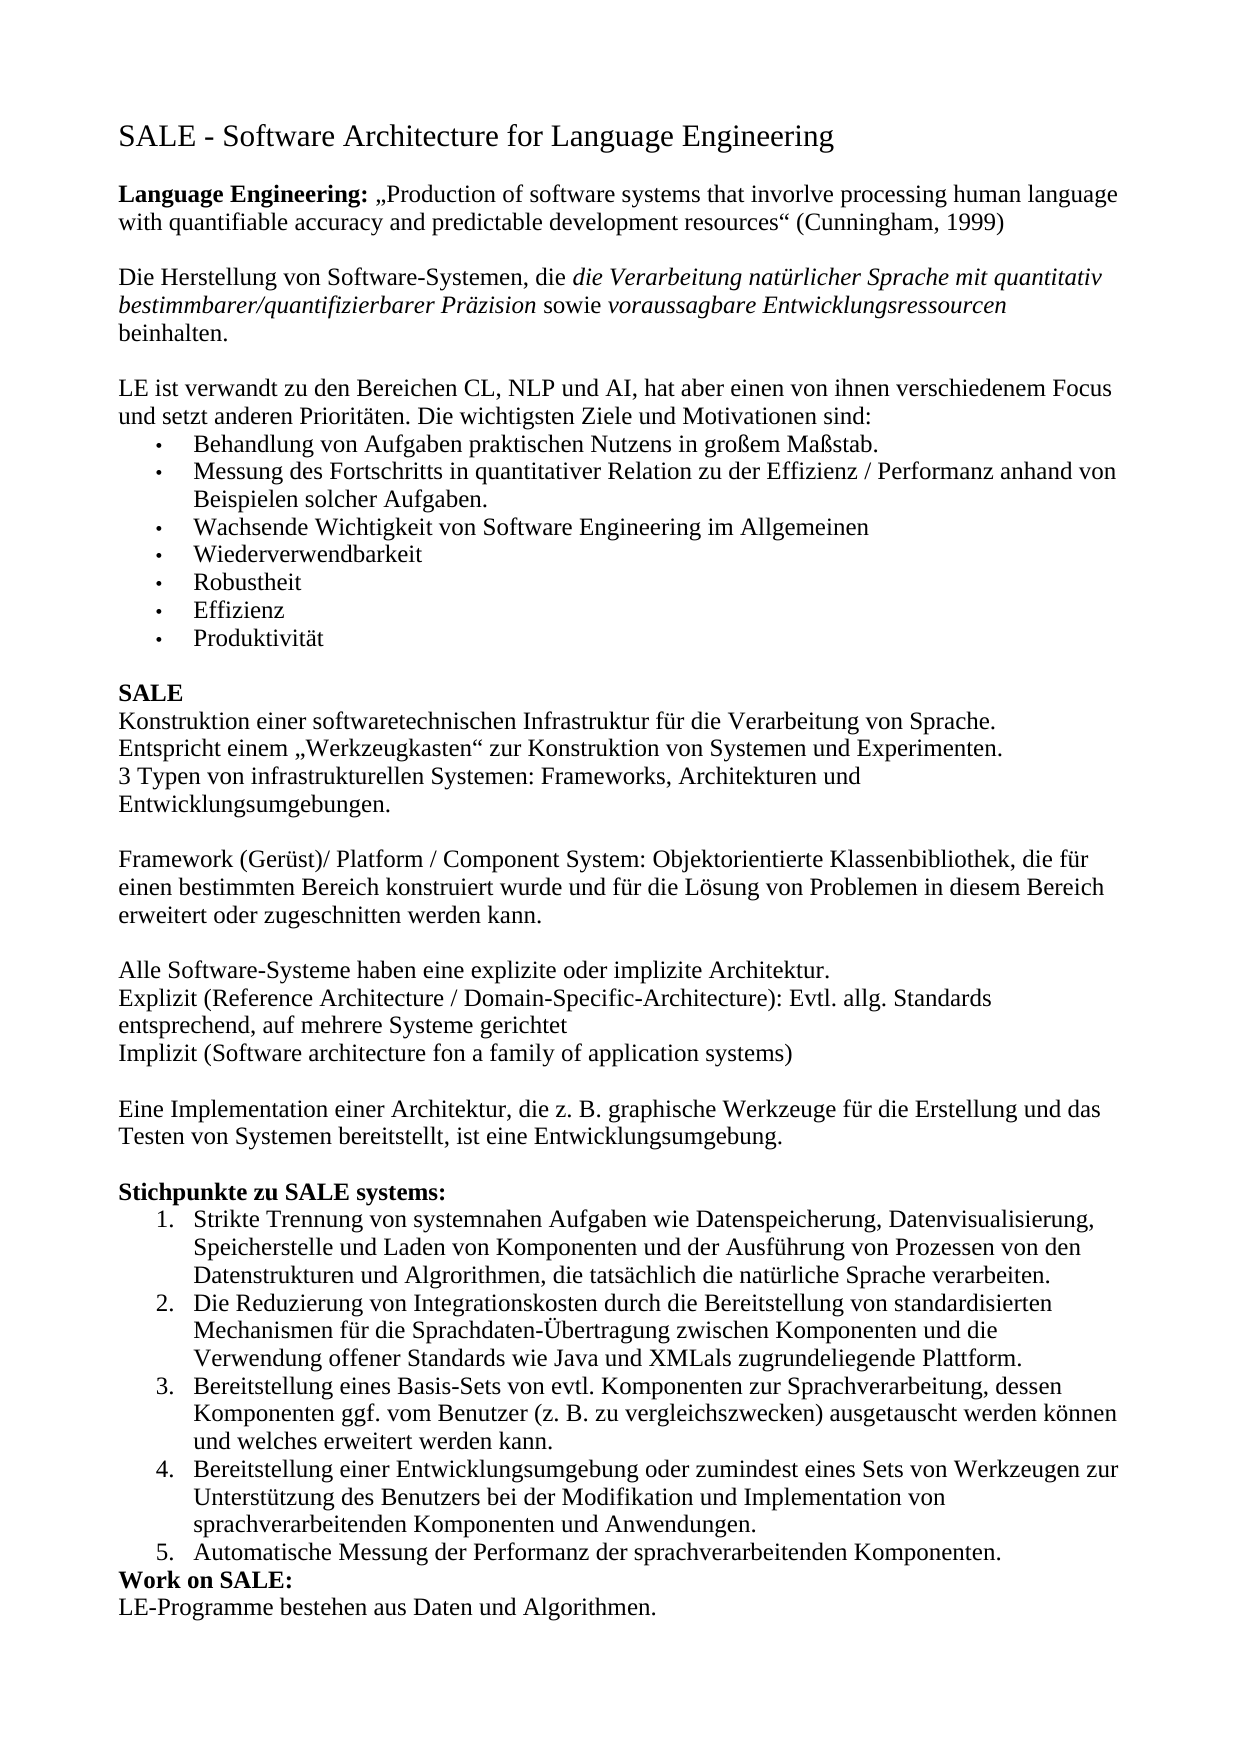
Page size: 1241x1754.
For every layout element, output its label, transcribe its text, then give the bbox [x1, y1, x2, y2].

list Bereitstellung eines Basis-Sets von evtl. Komponenten zur Sprachverarbeitung, dessen Komponenten ggf. vom Benutzer (z. B. zu vergleichszwecken) ausgetauscht werden können und welches erweitert werden kann. [156, 1372, 1122, 1455]
text Explizit (Reference Architecture / Domain-Specific-Architecture): Evtl. allg. Standards entsprechend, auf mehrere Systeme gerichtet [118, 984, 1122, 1039]
text SALE [118, 679, 1122, 707]
text Eine Implementation einer Architektur, die z. B. graphische Werkzeuge für die Erstellung und das Testen von Systemen bereitstellt, ist eine Entwicklungsumgebung. [118, 1095, 1122, 1150]
text Language Engineering: „Production of software systems that invorlve processing human language with quantifiable accuracy and predictable development resources“ (Cunningham, 1999) [118, 180, 1122, 236]
list Automatische Messung der Performanz der sprachverarbeitenden Komponenten. [156, 1538, 1122, 1566]
list Die Reduzierung von Integrationskosten durch die Bereitstellung von standardisierten Mechanismen für die Sprachdaten-Übertragung zwischen Komponenten und die Verwendung offener Standards wie Java und XMLals zugrundeliegende Plattform. [156, 1289, 1122, 1372]
text LE ist verwandt zu den Bereichen CL, NLP und AI, hat aber einen von ihnen verschiedenem Focus und setzt anderen Prioritäten. Die wichtigsten Ziele und Motivationen sind: [118, 374, 1122, 430]
list Strikte Trennung von systemnahen Aufgaben wie Datenspeicherung, Datenvisualisierung, Speicherstelle und Laden von Komponenten und der Ausführung von Prozessen von den Datenstrukturen und Algrorithmen, die tatsächlich die natürliche Sprache verarbeiten. [156, 1206, 1122, 1289]
list Messung des Fortschritts in quantitativer Relation zu der Effizienz / Performanz anhand von Beispielen solcher Aufgaben. [156, 457, 1122, 513]
text Work on SALE: [118, 1566, 1122, 1593]
list Produktivität [156, 624, 1122, 651]
text Implizit (Software architecture fon a family of application systems) [118, 1039, 1122, 1067]
text SALE - Software Architecture for Language Engineering [118, 118, 1122, 153]
list Effizienz [156, 596, 1122, 624]
text Framework (Gerüst)/ Platform / Component System: Objektorientierte Klassenbibliothek, die für einen bestimmten Bereich konstruiert wurde und für die Lösung von Problemen in diesem Bereich erweitert oder zugeschnitten werden kann. [118, 845, 1122, 928]
text Entspricht einem „Werkzeugkasten“ zur Konstruktion von Systemen und Experimenten. [118, 734, 1122, 762]
list Behandlung von Aufgaben praktischen Nutzens in großem Maßstab. [156, 430, 1122, 457]
text 3 Typen von infrastrukturellen Systemen: Frameworks, Architekturen und Entwicklungsumgebungen. [118, 762, 1122, 818]
text Die Herstellung von Software-Systemen, die die Verarbeitung natürlicher Sprache mit quantitativ bestimmbarer/quantifizierbarer Präzision sowie voraussagbare Entwicklungsressourcen beinhalten. [118, 263, 1122, 347]
list Wachsende Wichtigkeit von Software Engineering im Allgemeinen [156, 513, 1122, 541]
text Konstruktion einer softwaretechnischen Infrastruktur für die Verarbeitung von Sprache. [118, 707, 1122, 734]
text LE-Programme bestehen aus Daten und Algorithmen. [118, 1593, 1122, 1621]
text Alle Software-Systeme haben eine explizite oder implizite Architektur. [118, 956, 1122, 984]
text Stichpunkte zu SALE systems: [118, 1178, 1122, 1206]
list Wiederverwendbarkeit [156, 541, 1122, 568]
list Bereitstellung einer Entwicklungsumgebung oder zumindest eines Sets von Werkzeugen zur Unterstützung des Benutzers bei der Modifikation und Implementation von sprachverarbeitenden Komponenten und Anwendungen. [156, 1455, 1122, 1538]
list Robustheit [156, 568, 1122, 596]
